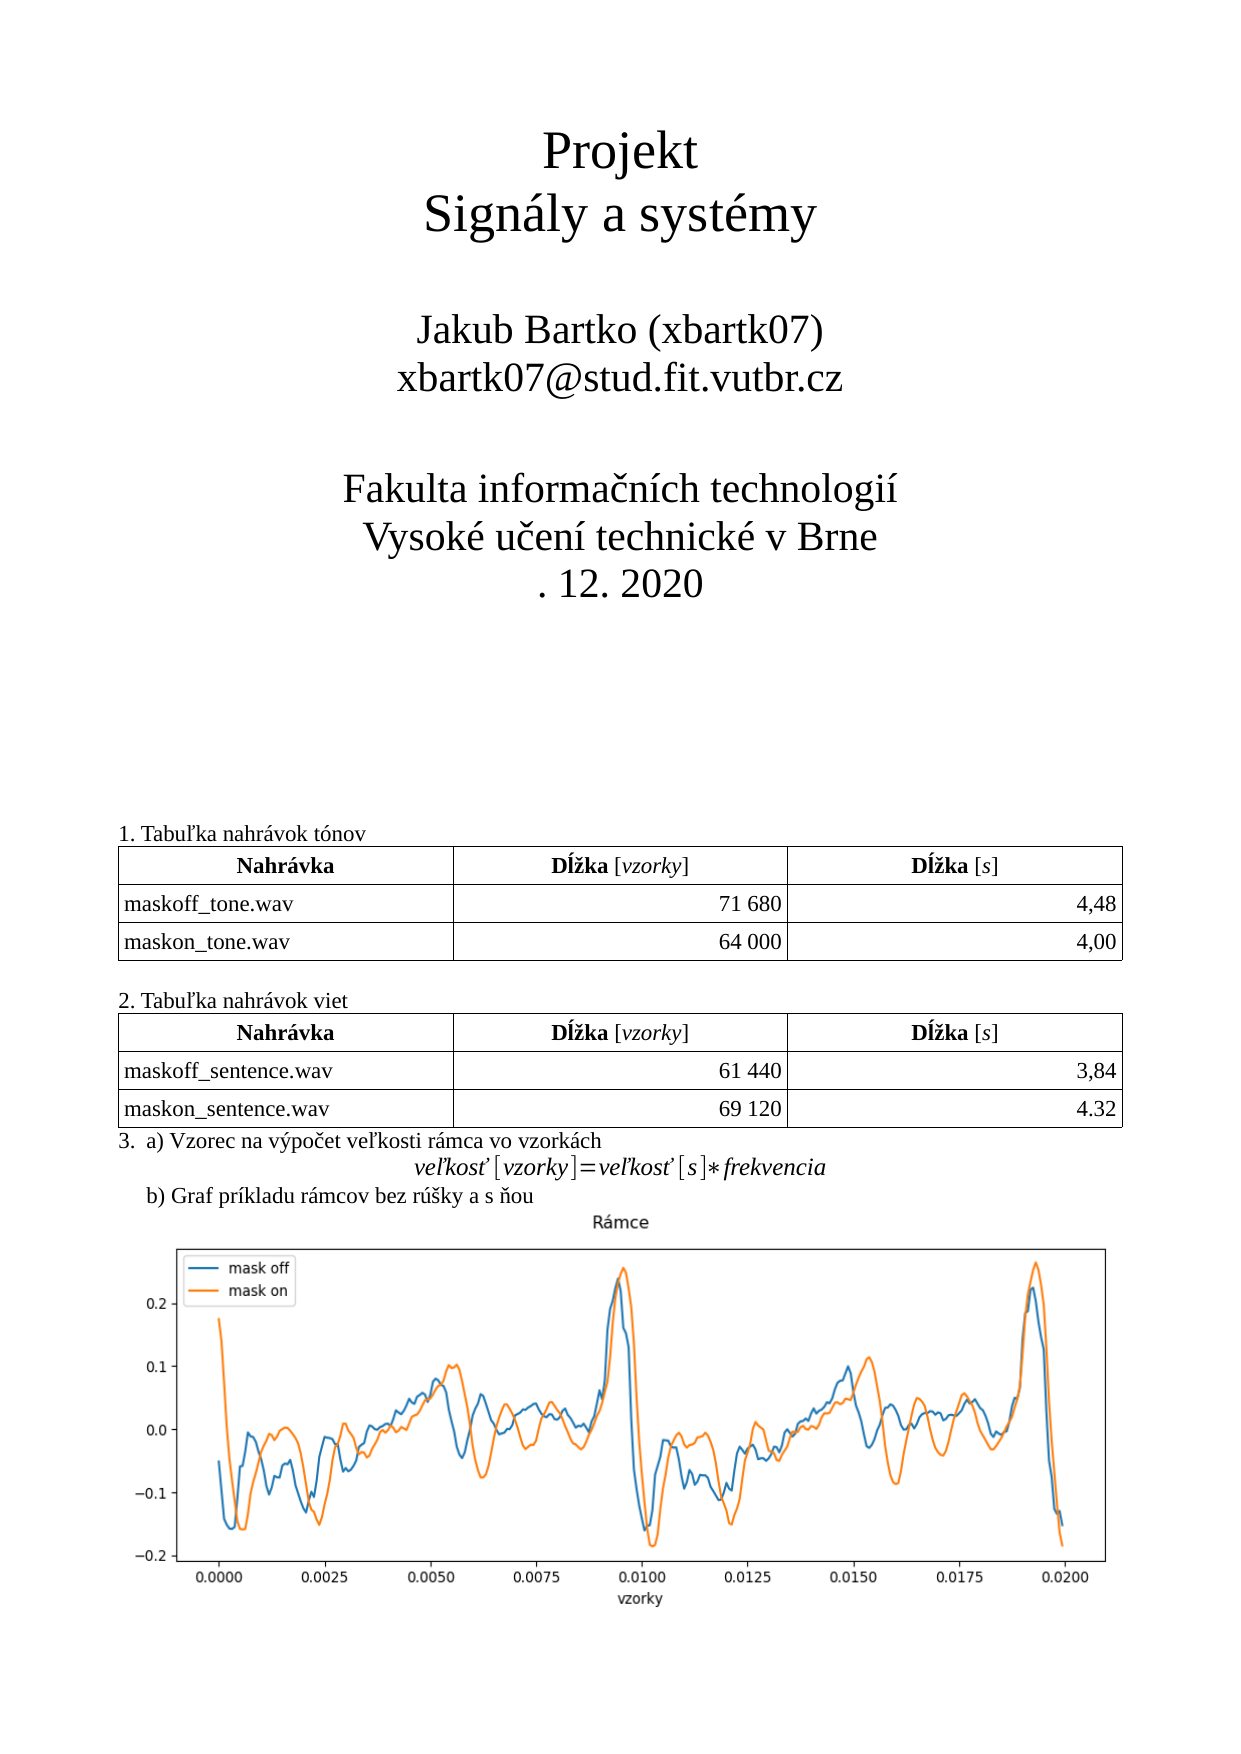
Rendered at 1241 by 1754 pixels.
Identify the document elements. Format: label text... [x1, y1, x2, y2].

table_cell maskoff_sentence.wav [119, 1052, 453, 1089]
text Projekt [118, 118, 1122, 180]
table_cell 61 440 [454, 1052, 787, 1089]
text Jakub Bartko (xbartk07) [118, 305, 1122, 353]
table_cell 71 680 [454, 885, 787, 922]
table_header Dĺžka [vzorky] [454, 1014, 787, 1051]
table_header Dĺžka [vzorky] [454, 847, 787, 884]
table_header Nahrávka [119, 847, 453, 884]
text xbartk07@stud.fit.vutbr.cz [118, 353, 1122, 401]
table_cell 4.32 [788, 1090, 1122, 1127]
table_header Dĺžka [s] [788, 847, 1122, 884]
picture [118, 1208, 1123, 1636]
table_cell maskon_sentence.wav [119, 1090, 453, 1127]
text 2. Tabuľka nahrávok viet [118, 987, 1122, 1013]
text Fakulta informačních technologií [118, 463, 1122, 511]
table_header Dĺžka [s] [788, 1014, 1122, 1051]
table_cell 3,84 [788, 1052, 1122, 1089]
table_cell 4,48 [788, 885, 1122, 922]
table_cell maskon_tone.wav [119, 923, 453, 960]
table_cell 64 000 [454, 923, 787, 960]
table_header Nahrávka [119, 1014, 453, 1051]
text b) Graf príkladu rámcov bez rúšky a s ňou [118, 1182, 1122, 1208]
text . 12. 2020 [118, 559, 1122, 607]
text 1. Tabuľka nahrávok tónov [118, 820, 1122, 846]
text Signály a systémy [118, 180, 1122, 243]
table_cell maskoff_tone.wav [119, 885, 453, 922]
table_cell 4,00 [788, 923, 1122, 960]
text 3. a) Vzorec na výpočet veľkosti rámca vo vzorkách [118, 1128, 1122, 1153]
table_cell 69 120 [454, 1090, 787, 1127]
text Vysoké učení technické v Brne [118, 511, 1122, 559]
